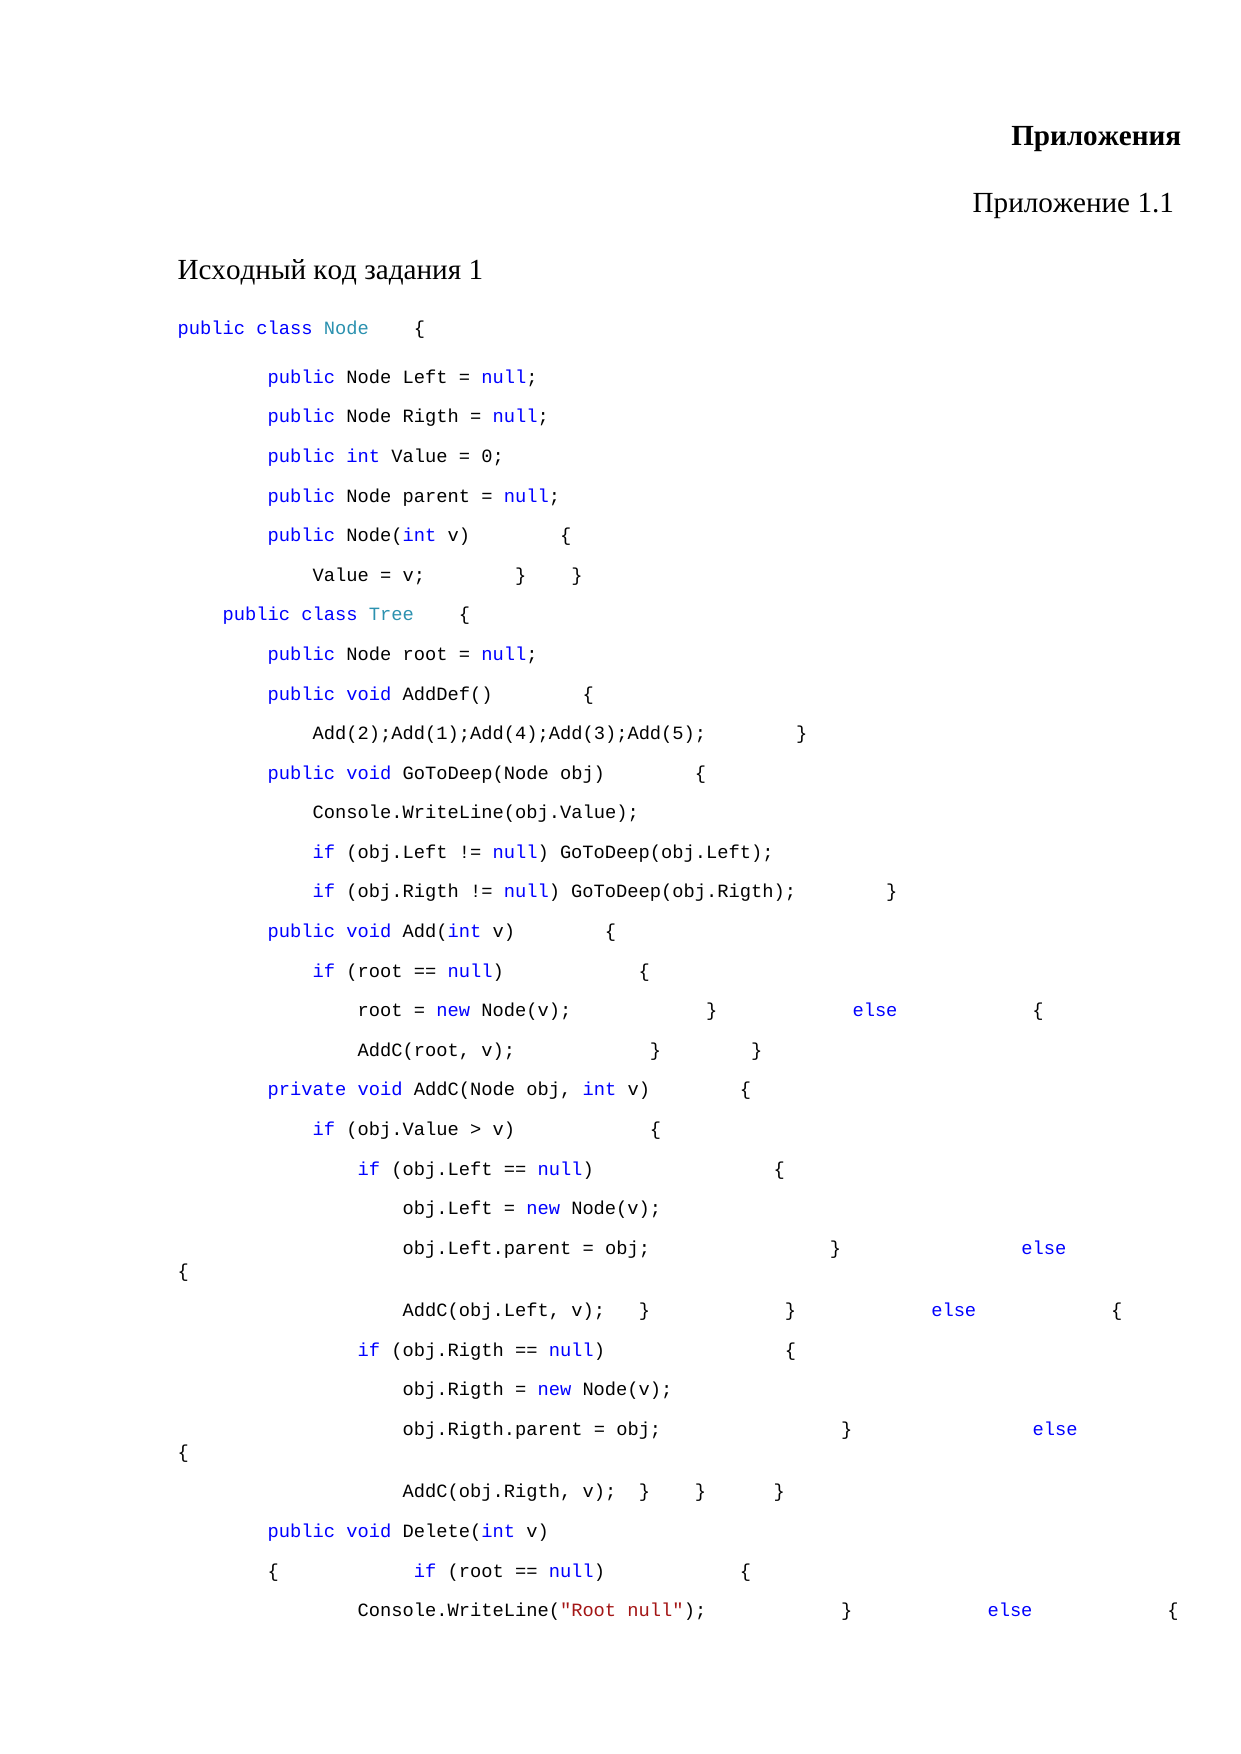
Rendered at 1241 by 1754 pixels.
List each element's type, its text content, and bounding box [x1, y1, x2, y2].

text public void Delete(int v) [177, 1522, 1181, 1543]
text public void AddDef() { [177, 684, 1181, 706]
text if (obj.Value > v) { [177, 1120, 1181, 1141]
text obj.Rigth = new Node(v); [177, 1380, 1181, 1401]
text public Node Rigth = null; [177, 407, 1181, 428]
text Приложение 1.1 [177, 185, 1181, 219]
text Console.WriteLine(obj.Value); [177, 803, 1181, 824]
text { if (root == null) { [177, 1561, 1181, 1583]
text Add(2);Add(1);Add(4);Add(3);Add(5); } [177, 724, 1181, 745]
text public class Node { [177, 319, 1181, 340]
text Console.WriteLine("Root null"); } else { [177, 1601, 1181, 1622]
text public Node parent = null; [177, 486, 1181, 508]
text if (obj.Rigth == null) { [177, 1341, 1181, 1362]
text Приложения [177, 118, 1181, 152]
text obj.Rigth.parent = obj; } else { [177, 1420, 1181, 1464]
text if (root == null) { [177, 961, 1181, 983]
text obj.Left.parent = obj; } else { [177, 1238, 1181, 1283]
text public Node(int v) { [177, 526, 1181, 547]
text public Node root = null; [177, 645, 1181, 666]
text if (obj.Left != null) GoToDeep(obj.Left); [177, 843, 1181, 864]
text if (obj.Left == null) { [177, 1159, 1181, 1181]
text private void AddC(Node obj, int v) { [177, 1080, 1181, 1101]
text Исходный код задания 1 [177, 252, 1181, 286]
text public void Add(int v) { [177, 922, 1181, 943]
text AddC(root, v); } } [177, 1041, 1181, 1062]
text AddC(obj.Rigth, v); } } } [177, 1482, 1181, 1503]
text if (obj.Rigth != null) GoToDeep(obj.Rigth); } [177, 882, 1181, 903]
text root = new Node(v); } else { [177, 1001, 1181, 1022]
text public Node Left = null; [177, 368, 1181, 389]
text Value = v; } } [177, 566, 1181, 587]
text public int Value = 0; [177, 447, 1181, 468]
text public void GoToDeep(Node obj) { [177, 763, 1181, 785]
text obj.Left = new Node(v); [177, 1199, 1181, 1220]
text AddC(obj.Left, v); } } else { [177, 1301, 1181, 1322]
text public class Tree { [177, 605, 1181, 626]
